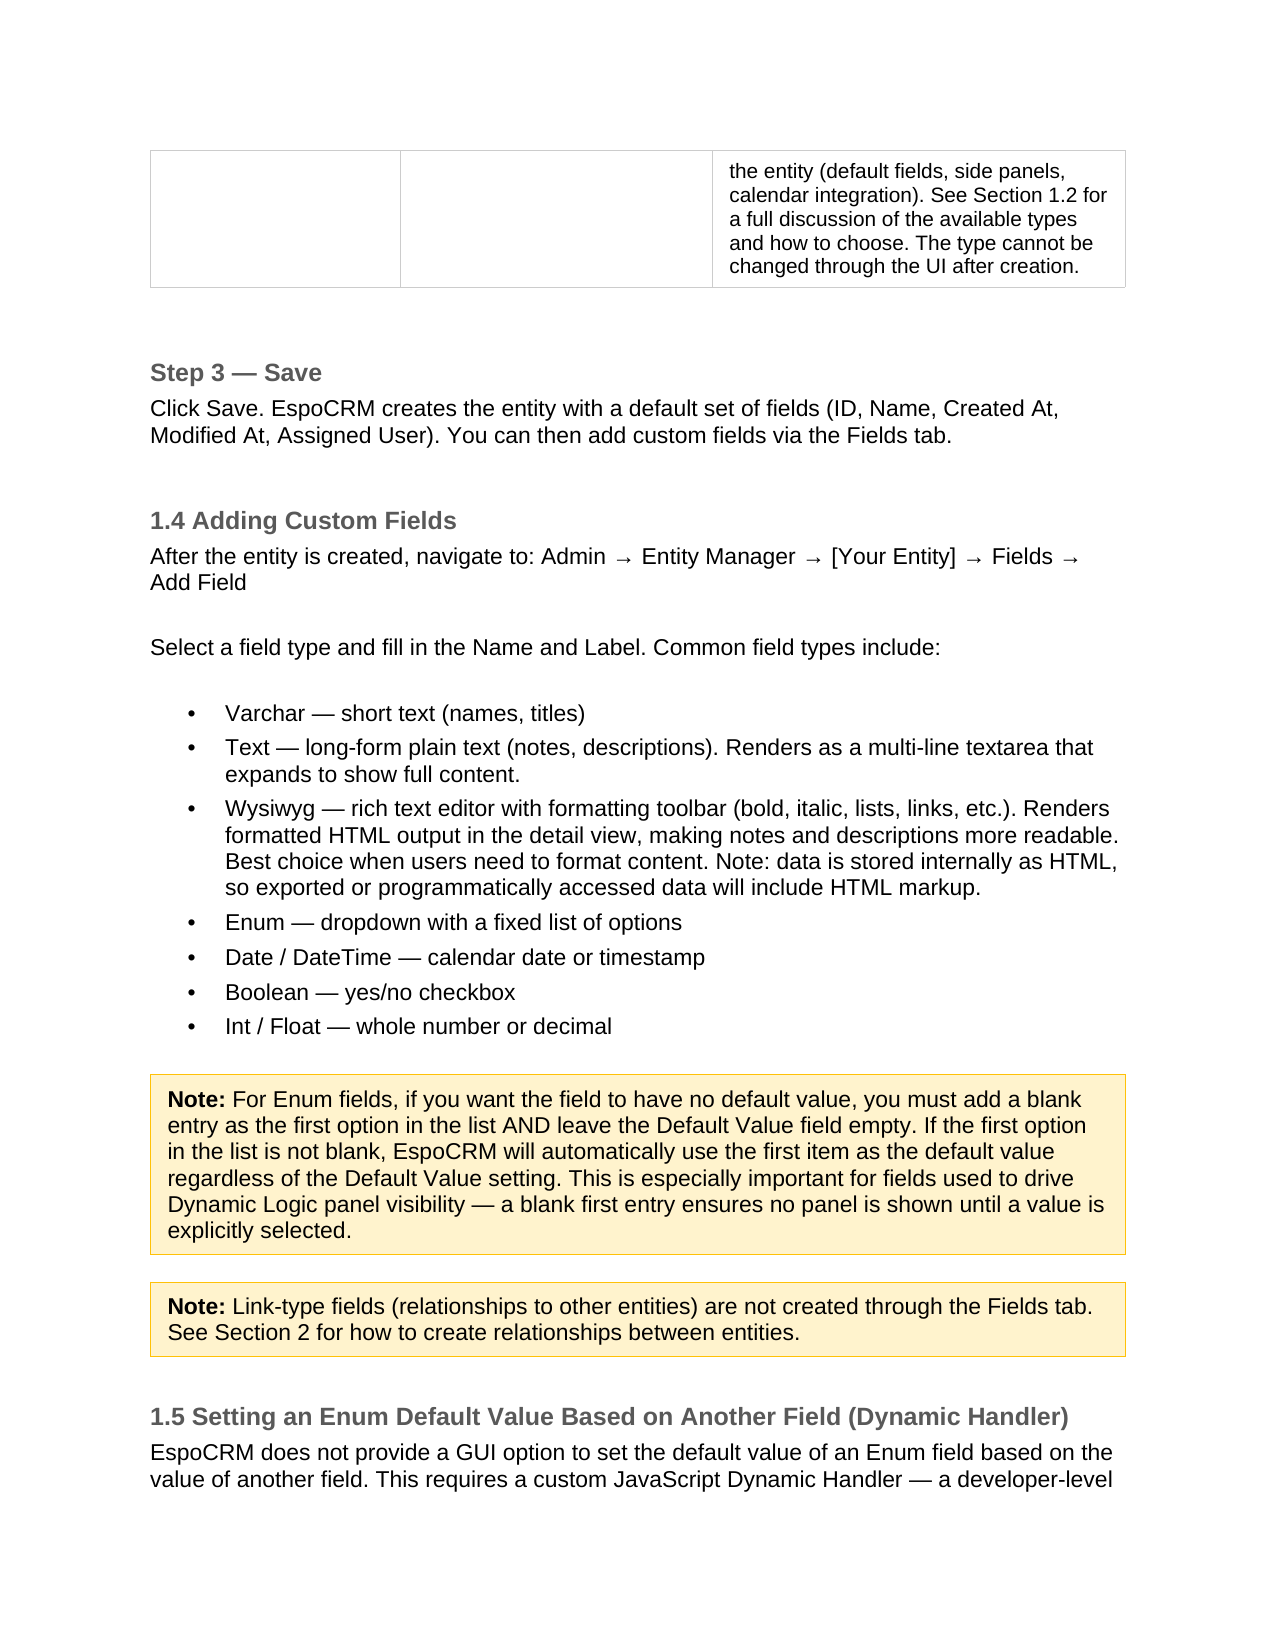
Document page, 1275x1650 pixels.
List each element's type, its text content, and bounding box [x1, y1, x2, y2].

text EspoCRM does not provide a GUI option to set the default value of an Enum field based on the value of another field. This requires a custom JavaScript Dynamic Handler — a developer-level [150, 1439, 1125, 1492]
subtitle Step 3 — Save [150, 358, 1125, 387]
list Wysiwyg — rich text editor with formatting toolbar (bold, italic, lists, links, etc.). Renders formatted HTML output in the detail view, making notes and descriptions more readable. Best choice when users need to format content. Note: data is stored internally as HTML, so exported or programmatically accessed data will include HTML markup. [187, 795, 1125, 901]
list Boolean — yes/no checkbox [187, 978, 1125, 1005]
list Date / DateTime — calendar date or timestamp [187, 944, 1125, 970]
text Click Save. EspoCRM creates the entity with a default set of fields (ID, Name, Created At, Modified At, Assigned User). You can then add custom fields via the Fields tab. [150, 395, 1125, 448]
list Varchar — short text (names, titles) [187, 699, 1125, 726]
list Int / Float — whole number or decimal [187, 1013, 1125, 1039]
table_header Note: For Enum fields, if you want the field to have no default value, you must add a blank entry as the first option in the list AND leave the Default Value field empty. If the first option in the list is not blank, EspoCRM will automatically use the first item as the default value regardless of the Default Value setting. This is especially important for fields used to drive Dynamic Logic panel visibility — a blank first entry ensures no panel is shown until a value is explicitly selected. [151, 1075, 1125, 1254]
table_cell [401, 151, 712, 287]
text After the entity is created, navigate to: Admin → Entity Manager → [Your Entity] → Fields → Add Field [150, 543, 1125, 596]
list Text — long-form plain text (notes, descriptions). Renders as a multi-line textarea that expands to show full content. [187, 734, 1125, 787]
list Enum — dropdown with a fixed list of options [187, 909, 1125, 935]
table_cell the entity (default fields, side panels, calendar integration). See Section 1.2 for a full discussion of the available types and how to choose. The type cannot be changed through the UI after creation. [713, 151, 1125, 287]
table_header Note: Link-type fields (relationships to other entities) are not created through the Fields tab. See Section 2 for how to create relationships between entities. [151, 1283, 1125, 1356]
text Select a field type and fill in the Name and Label. Common field types include: [150, 634, 1125, 661]
subtitle 1.4 Adding Custom Fields [150, 506, 1125, 534]
table_cell [151, 151, 400, 287]
subtitle 1.5 Setting an Enum Default Value Based on Another Field (Dynamic Handler) [150, 1402, 1125, 1431]
